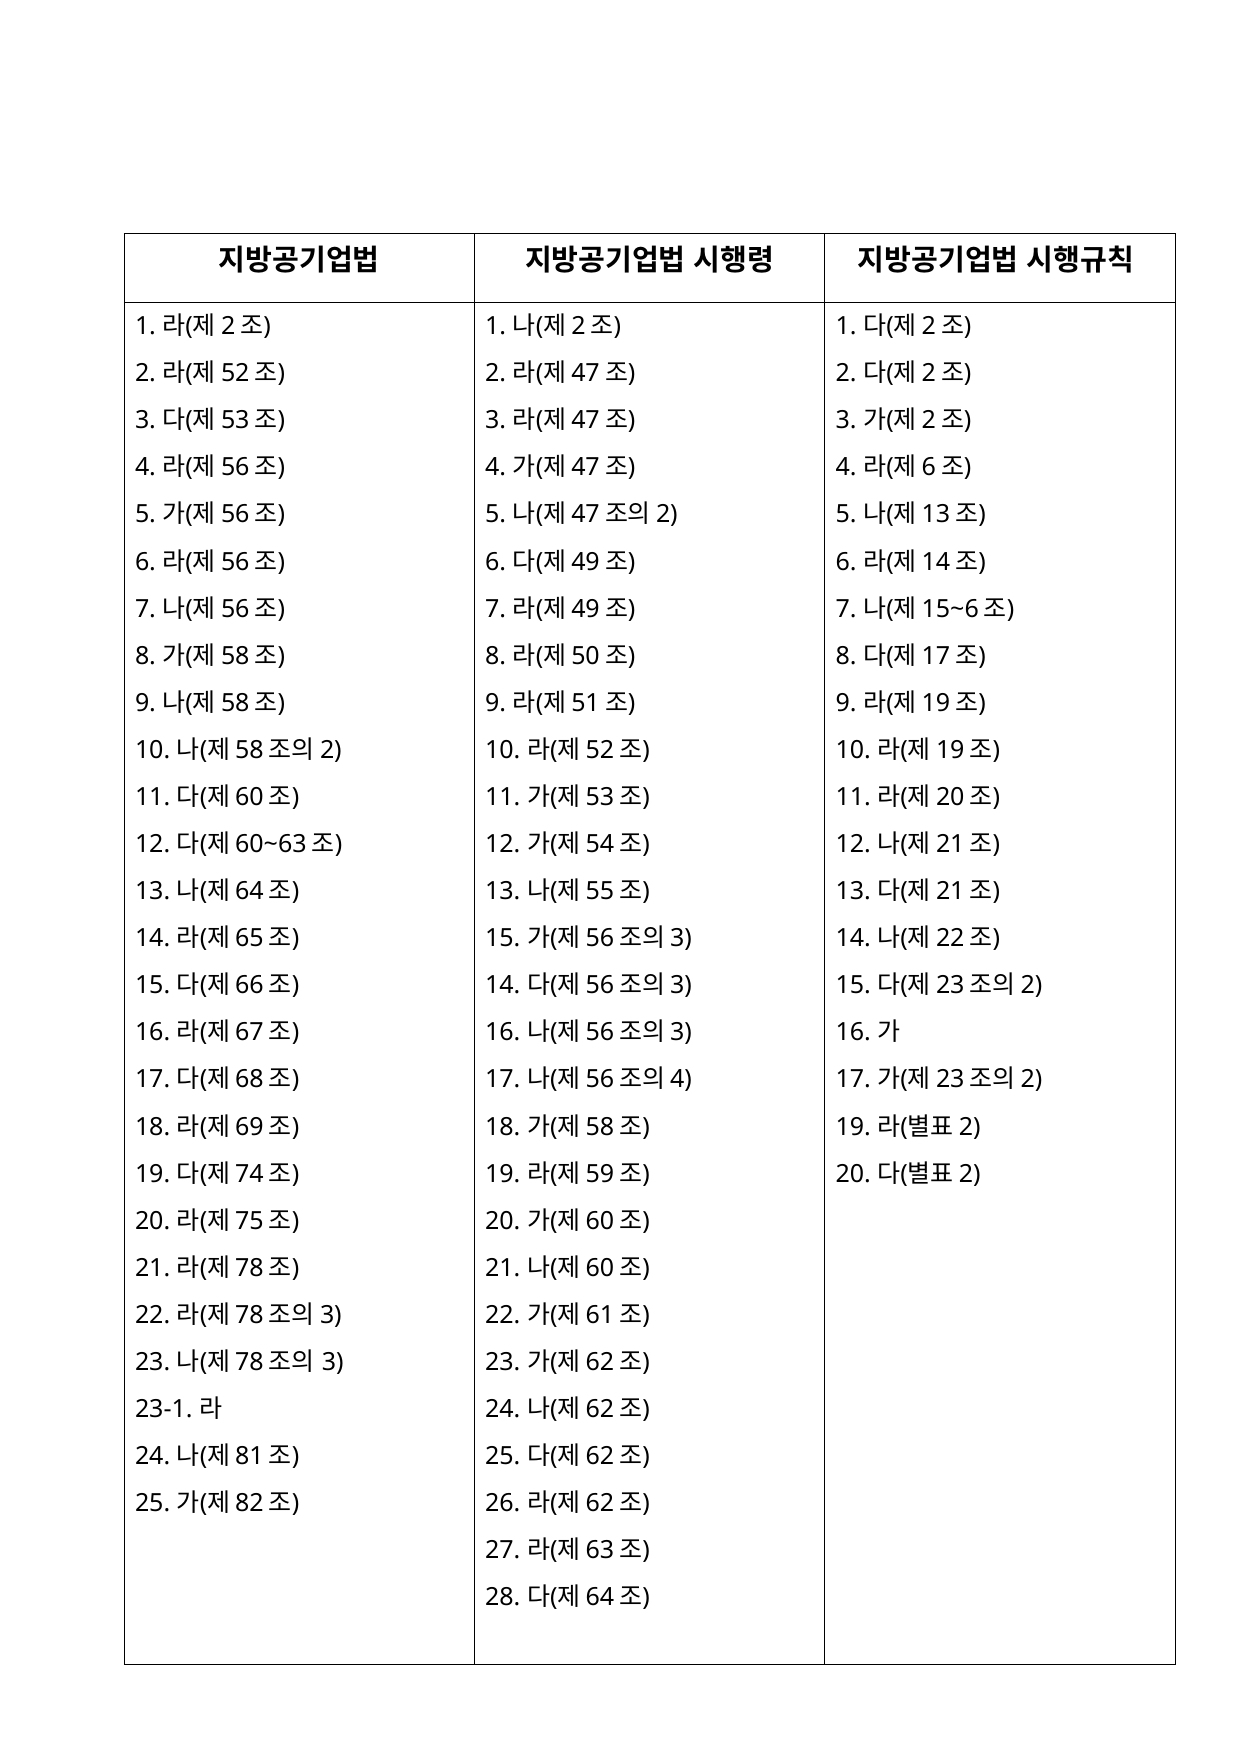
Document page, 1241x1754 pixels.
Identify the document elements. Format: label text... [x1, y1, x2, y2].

table_header 지방공기업법 시행규칙 [825, 234, 1175, 302]
table_header 지방공기업법 [125, 234, 474, 302]
table_header 지방공기업법 시행령 [475, 234, 824, 302]
table_cell 1. 다(제2조) 2. 다(제2조) 3. 가(제2조) 4. 라(제6조) 5. 나(제13조) 6. 라(제14조) 7. 나(제15~6조) 8. 다(제17조) 9. 라(제19조) 10. 라(제19조) 11. 라(제20조) 12. 나(제21조) 13. 다(제21조) 14. 나(제22조) 15. 다(제23조의2) 16. 가 17. 가(제23조의2) 19. 라(별표2) 20. 다(별표2) [825, 303, 1175, 1664]
table_cell 1. 라(제2조) 2. 라(제52조) 3. 다(제53조) 4. 라(제56조) 5. 가(제56조) 6. 라(제56조) 7. 나(제56조) 8. 가(제58조) 9. 나(제58조) 10. 나(제58조의2) 11. 다(제60조) 12. 다(제60~63조) 13. 나(제64조) 14. 라(제65조) 15. 다(제66조) 16. 라(제67조) 17. 다(제68조) 18. 라(제69조) 19. 다(제74조) 20. 라(제75조) 21. 라(제78조) 22. 라(제78조의3) 23. 나(제78조의 3) 23-1. 라 24. 나(제81조) 25. 가(제82조) [125, 303, 474, 1664]
table_cell 1. 나(제2조) 2. 라(제47조) 3. 라(제47조) 4. 가(제47조) 5. 나(제47조의2) 6. 다(제49조) 7. 라(제49조) 8. 라(제50조) 9. 라(제51조) 10. 라(제52조) 11. 가(제53조) 12. 가(제54조) 13. 나(제55조) 15. 가(제56조의3) 14. 다(제56조의3) 16. 나(제56조의3) 17. 나(제56조의4) 18. 가(제58조) 19. 라(제59조) 20. 가(제60조) 21. 나(제60조) 22. 가(제61조) 23. 가(제62조) 24. 나(제62조) 25. 다(제62조) 26. 라(제62조) 27. 라(제63조) 28. 다(제64조) [475, 303, 824, 1664]
